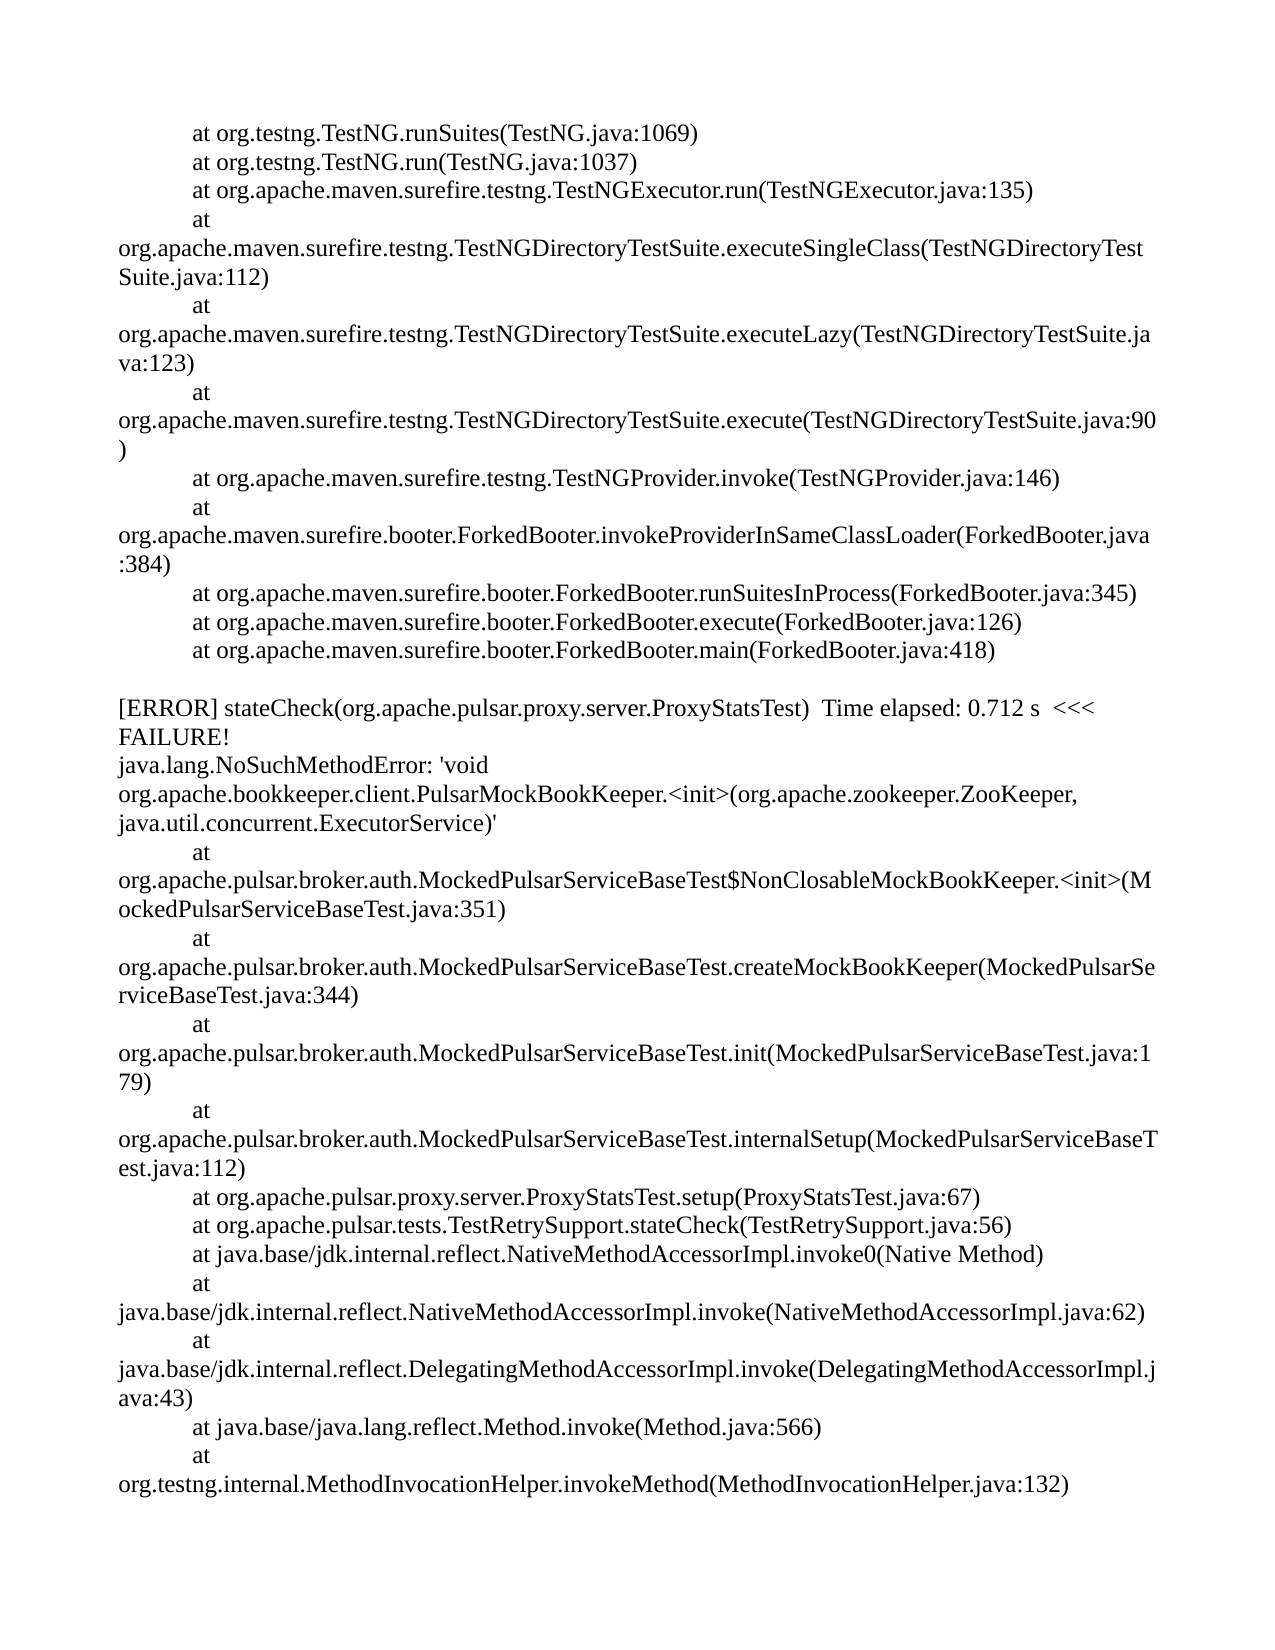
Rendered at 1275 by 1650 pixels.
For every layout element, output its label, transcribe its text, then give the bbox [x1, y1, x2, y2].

text at java.base/jdk.internal.reflect.NativeMethodAccessorImpl.invoke0(Native Method) [118, 1239, 1157, 1268]
text java.lang.NoSuchMethodError: 'void org.apache.bookkeeper.client.PulsarMockBookKeeper.<init>(org.apache.zookeeper.ZooKeeper, java.util.concurrent.ExecutorService)' [118, 751, 1157, 837]
text at org.apache.maven.surefire.booter.ForkedBooter.invokeProviderInSameClassLoader(ForkedBooter.java:384) [118, 492, 1157, 578]
text at org.apache.pulsar.broker.auth.MockedPulsarServiceBaseTest.internalSetup(MockedPulsarServiceBaseTest.java:112) [118, 1096, 1157, 1182]
text at org.apache.maven.surefire.booter.ForkedBooter.main(ForkedBooter.java:418) [118, 636, 1157, 664]
text at org.apache.pulsar.proxy.server.ProxyStatsTest.setup(ProxyStatsTest.java:67) [118, 1182, 1157, 1211]
text at org.apache.maven.surefire.testng.TestNGDirectoryTestSuite.executeSingleClass(TestNGDirectoryTestSuite.java:112) [118, 204, 1157, 291]
text at org.apache.maven.surefire.booter.ForkedBooter.runSuitesInProcess(ForkedBooter.java:345) [118, 578, 1157, 607]
text at java.base/jdk.internal.reflect.DelegatingMethodAccessorImpl.invoke(DelegatingMethodAccessorImpl.java:43) [118, 1326, 1157, 1412]
text at org.apache.maven.surefire.booter.ForkedBooter.execute(ForkedBooter.java:126) [118, 607, 1157, 636]
text at org.apache.maven.surefire.testng.TestNGDirectoryTestSuite.executeLazy(TestNGDirectoryTestSuite.java:123) [118, 291, 1157, 377]
text at org.testng.internal.MethodInvocationHelper.invokeMethod(MethodInvocationHelper.java:132) [118, 1441, 1157, 1498]
text at org.apache.pulsar.tests.TestRetrySupport.stateCheck(TestRetrySupport.java:56) [118, 1211, 1157, 1239]
text at org.apache.pulsar.broker.auth.MockedPulsarServiceBaseTest.init(MockedPulsarServiceBaseTest.java:179) [118, 1009, 1157, 1096]
text at org.apache.pulsar.broker.auth.MockedPulsarServiceBaseTest.createMockBookKeeper(MockedPulsarServiceBaseTest.java:344) [118, 923, 1157, 1009]
text at org.apache.maven.surefire.testng.TestNGDirectoryTestSuite.execute(TestNGDirectoryTestSuite.java:90) [118, 377, 1157, 463]
text at org.testng.TestNG.runSuites(TestNG.java:1069) [118, 118, 1157, 147]
text at java.base/java.lang.reflect.Method.invoke(Method.java:566) [118, 1412, 1157, 1441]
text at org.apache.pulsar.broker.auth.MockedPulsarServiceBaseTest$NonClosableMockBookKeeper.<init>(MockedPulsarServiceBaseTest.java:351) [118, 837, 1157, 923]
text at java.base/jdk.internal.reflect.NativeMethodAccessorImpl.invoke(NativeMethodAccessorImpl.java:62) [118, 1268, 1157, 1326]
text at org.testng.TestNG.run(TestNG.java:1037) [118, 147, 1157, 176]
text [ERROR] stateCheck(org.apache.pulsar.proxy.server.ProxyStatsTest) Time elapsed: 0.712 s <<< FAILURE! [118, 693, 1157, 751]
text at org.apache.maven.surefire.testng.TestNGExecutor.run(TestNGExecutor.java:135) [118, 176, 1157, 204]
text at org.apache.maven.surefire.testng.TestNGProvider.invoke(TestNGProvider.java:146) [118, 463, 1157, 492]
